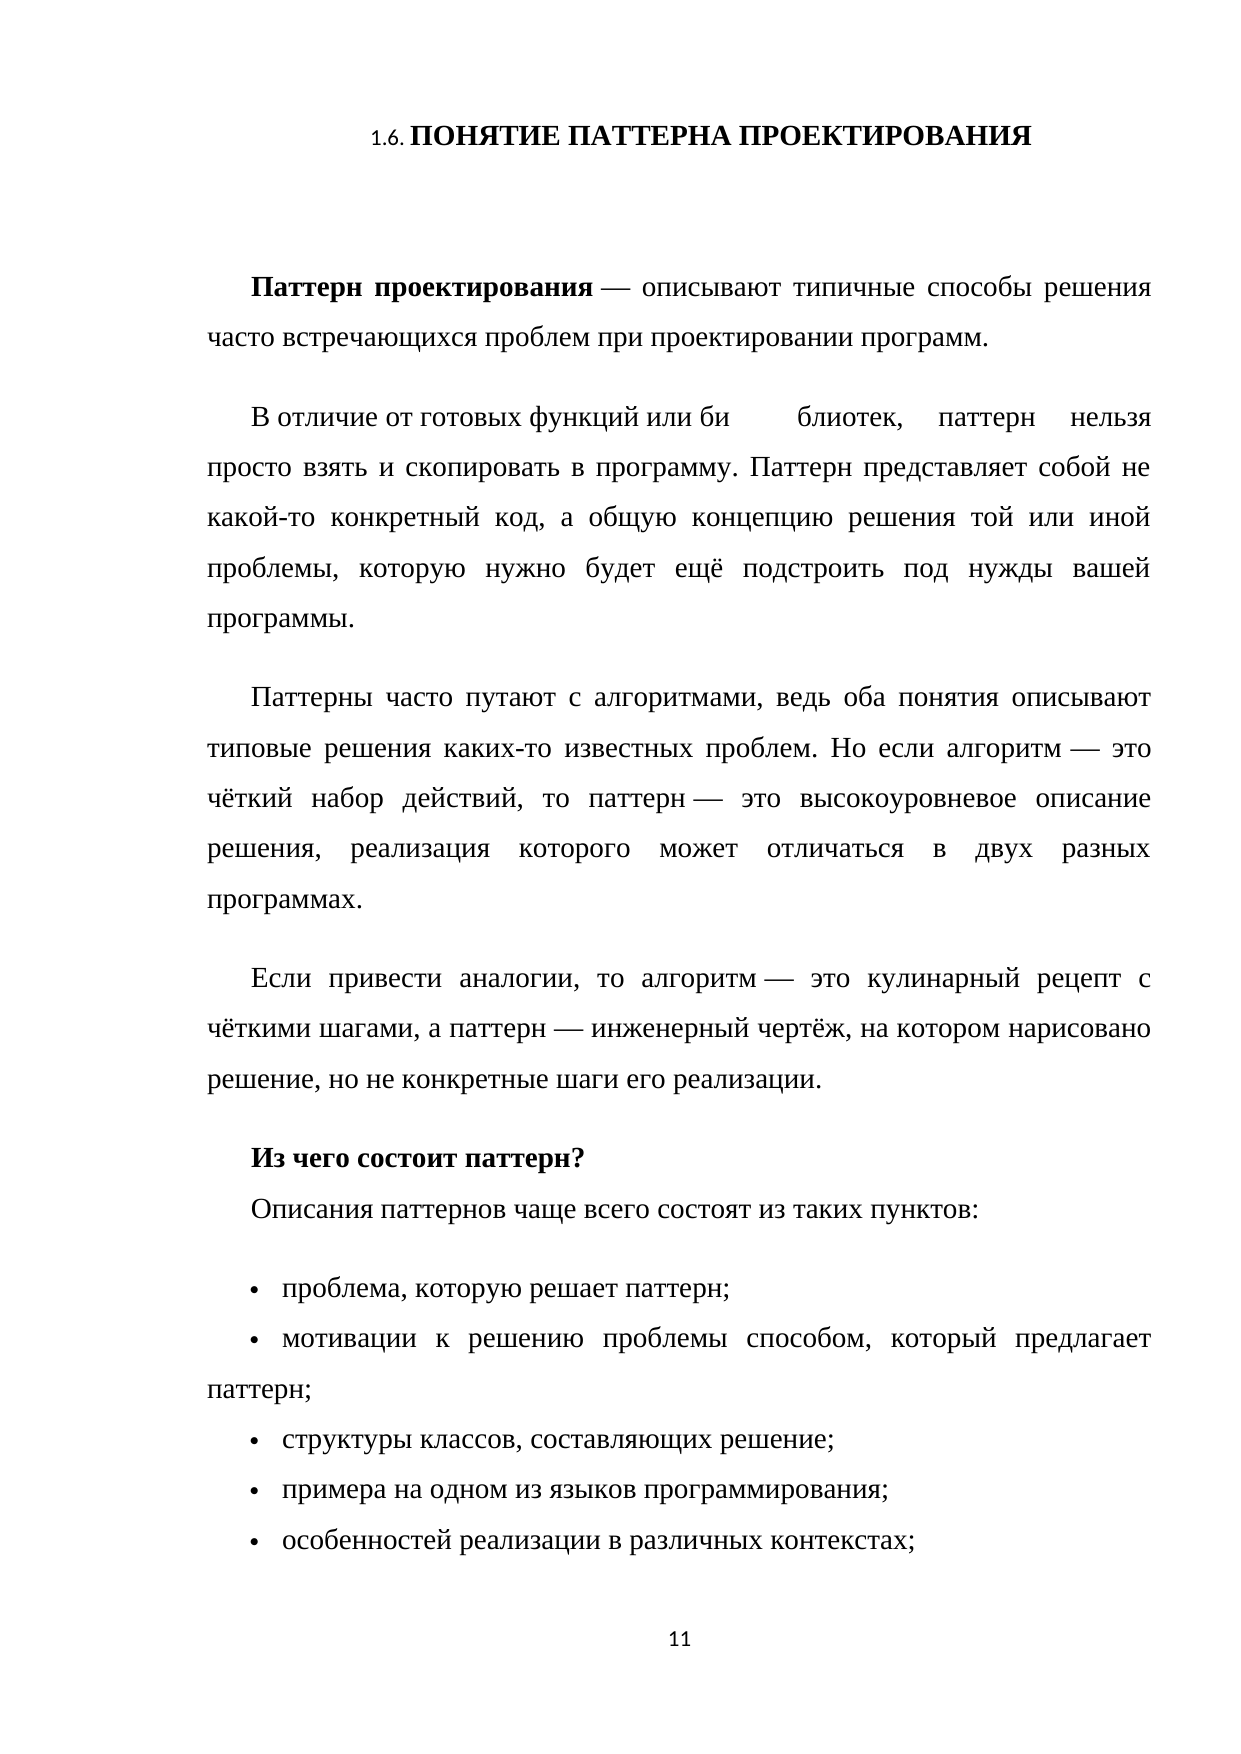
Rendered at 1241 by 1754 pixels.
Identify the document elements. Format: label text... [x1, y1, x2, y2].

text В отличие от готовых функций или би блиотек, паттерн нельзя просто взять и скопировать в программу. Паттерн представляет собой не какой-то конкретный код, а общую концепцию решения той или иной проблемы, которую нужно будет ещё подстроить под нужды вашей программы. [207, 399, 1152, 634]
text Паттерны часто путают с алгоритмами, ведь оба понятия описывают типовые решения каких-то известных проблем. Но если алгоритм — это чёткий набор действий, то паттерн — это высокоуровневое описание решения, реализация которого может отличаться в двух разных программах. [207, 679, 1152, 914]
list проблема, которую решает паттерн; [207, 1270, 1152, 1304]
subtitle Из чего состоит паттерн? [207, 1140, 1152, 1174]
list особенностей реализации в различных контекстах; [207, 1522, 1152, 1555]
list мотивации к решению проблемы способом, который предлагает паттерн; [207, 1321, 1152, 1404]
text Если привести аналогии, то алгоритм — это кулинарный рецепт с чёткими шагами, а паттерн — инженерный чертёж, на котором нарисовано решение, но не конкретные шаги его реализации. [207, 960, 1152, 1094]
list структуры классов, составляющих решение; [207, 1421, 1152, 1455]
list примера на одном из языков программирования; [207, 1471, 1152, 1505]
text Описания паттернов чаще всего состоят из таких пунктов: [207, 1191, 1152, 1224]
list ПОНЯТИЕ ПАТТЕРНА ПРОЕКТИРОВАНИЯ [207, 118, 1152, 152]
text Паттерн проектирования — описывают типичные способы решения часто встречающихся проблем при проектировании программ. [207, 269, 1152, 353]
